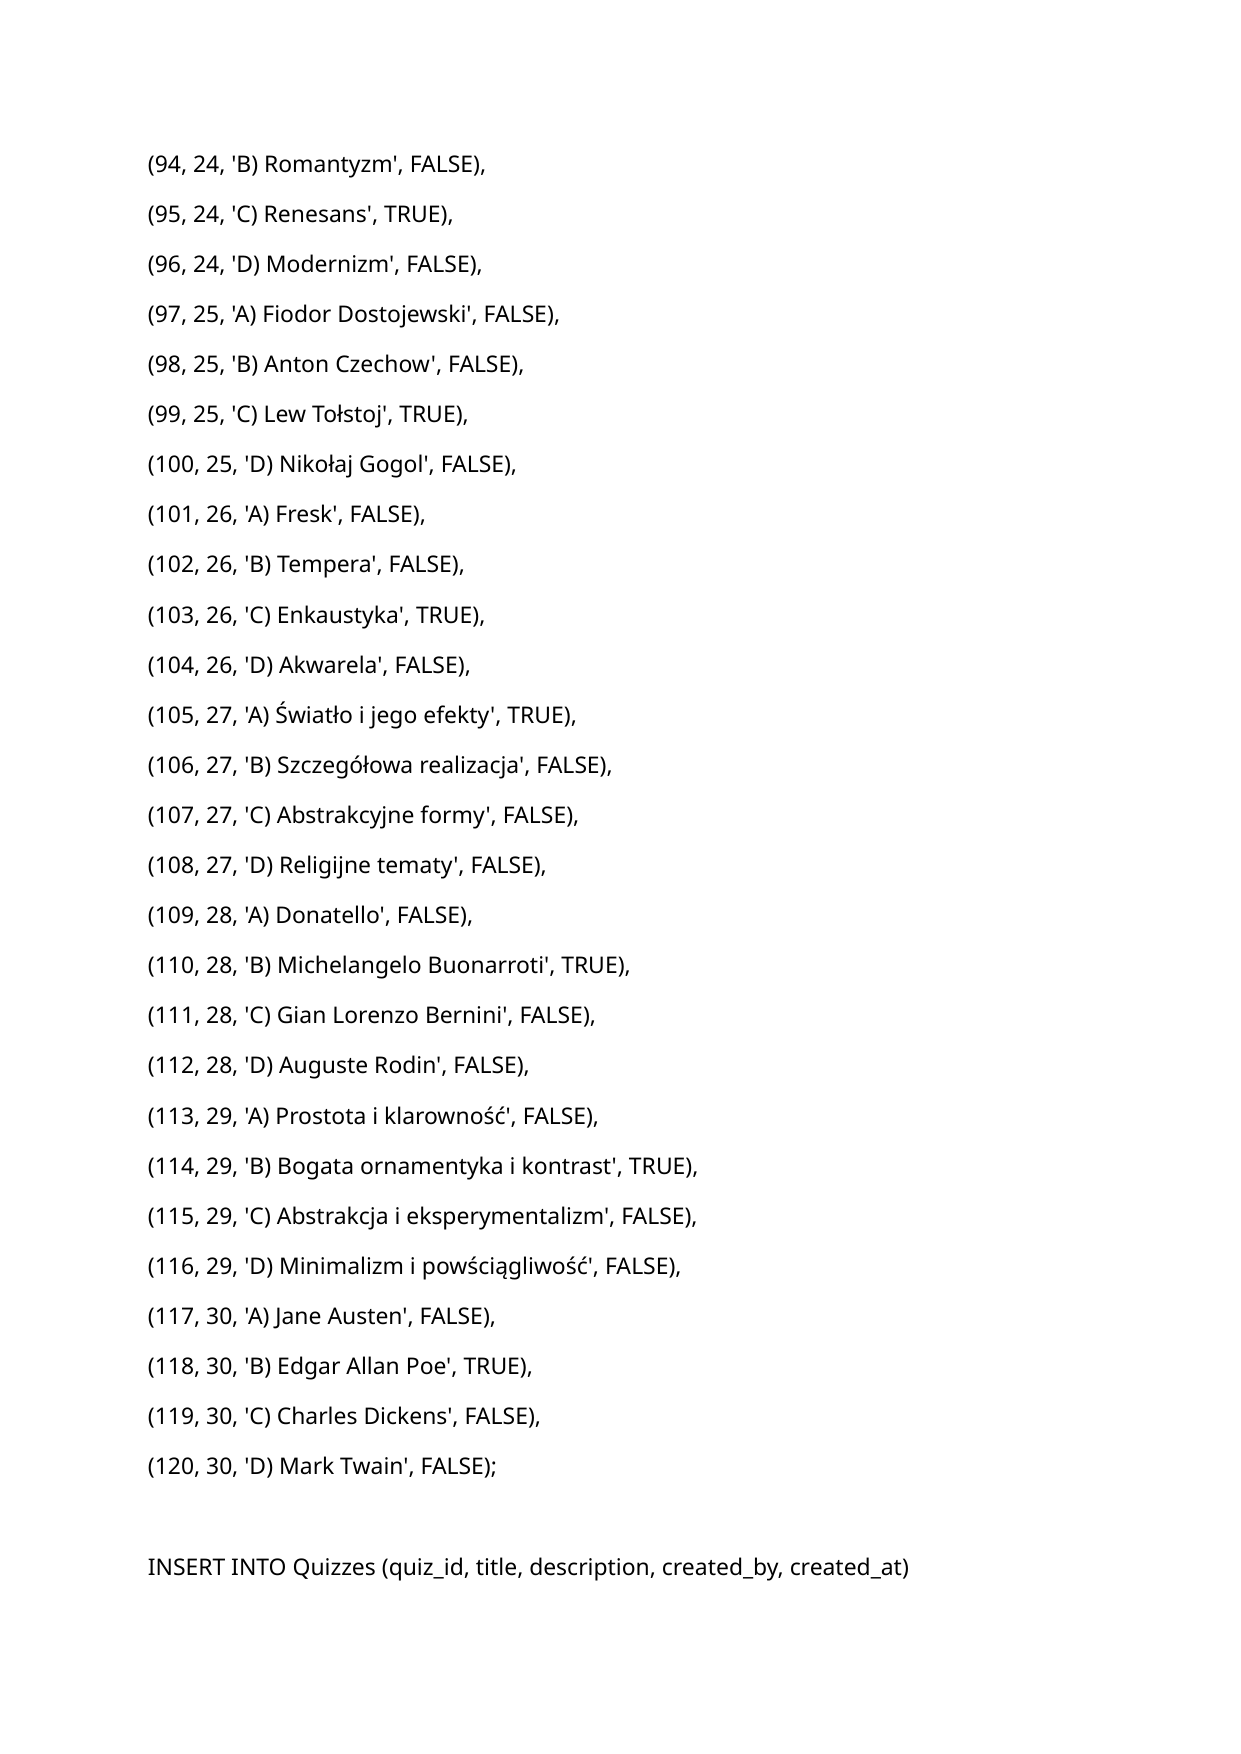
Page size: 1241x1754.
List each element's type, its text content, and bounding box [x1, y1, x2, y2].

text (107, 27, 'C) Abstrakcyjne formy', FALSE), [148, 799, 1093, 830]
text (106, 27, 'B) Szczegółowa realizacja', FALSE), [148, 749, 1093, 780]
text (100, 25, 'D) Nikołaj Gogol', FALSE), [148, 448, 1093, 479]
text (98, 25, 'B) Anton Czechow', FALSE), [148, 348, 1093, 379]
text (109, 28, 'A) Donatello', FALSE), [148, 899, 1093, 930]
text (108, 27, 'D) Religijne tematy', FALSE), [148, 849, 1093, 880]
text (116, 29, 'D) Minimalizm i powściągliwość', FALSE), [148, 1250, 1093, 1281]
text (101, 26, 'A) Fresk', FALSE), [148, 498, 1093, 529]
text (104, 26, 'D) Akwarela', FALSE), [148, 649, 1093, 680]
text (110, 28, 'B) Michelangelo Buonarroti', TRUE), [148, 949, 1093, 981]
text (102, 26, 'B) Tempera', FALSE), [148, 548, 1093, 580]
text (105, 27, 'A) Światło i jego efekty', TRUE), [148, 699, 1093, 730]
text (115, 29, 'C) Abstrakcja i eksperymentalizm', FALSE), [148, 1200, 1093, 1231]
text (94, 24, 'B) Romantyzm', FALSE), [148, 148, 1093, 179]
text (113, 29, 'A) Prostota i klarowność', FALSE), [148, 1099, 1093, 1131]
text (114, 29, 'B) Bogata ornamentyka i kontrast', TRUE), [148, 1150, 1093, 1181]
text INSERT INTO Quizzes (quiz_id, title, description, created_by, created_at) [148, 1551, 1093, 1582]
text (120, 30, 'D) Mark Twain', FALSE); [148, 1450, 1093, 1482]
text (97, 25, 'A) Fiodor Dostojewski', FALSE), [148, 298, 1093, 329]
text (111, 28, 'C) Gian Lorenzo Bernini', FALSE), [148, 999, 1093, 1031]
text (118, 30, 'B) Edgar Allan Poe', TRUE), [148, 1350, 1093, 1381]
text (103, 26, 'C) Enkaustyka', TRUE), [148, 598, 1093, 630]
text (96, 24, 'D) Modernizm', FALSE), [148, 248, 1093, 279]
text (95, 24, 'C) Renesans', TRUE), [148, 198, 1093, 229]
text (112, 28, 'D) Auguste Rodin', FALSE), [148, 1049, 1093, 1081]
text (117, 30, 'A) Jane Austen', FALSE), [148, 1300, 1093, 1331]
text (119, 30, 'C) Charles Dickens', FALSE), [148, 1400, 1093, 1431]
text (99, 25, 'C) Lew Tołstoj', TRUE), [148, 398, 1093, 429]
